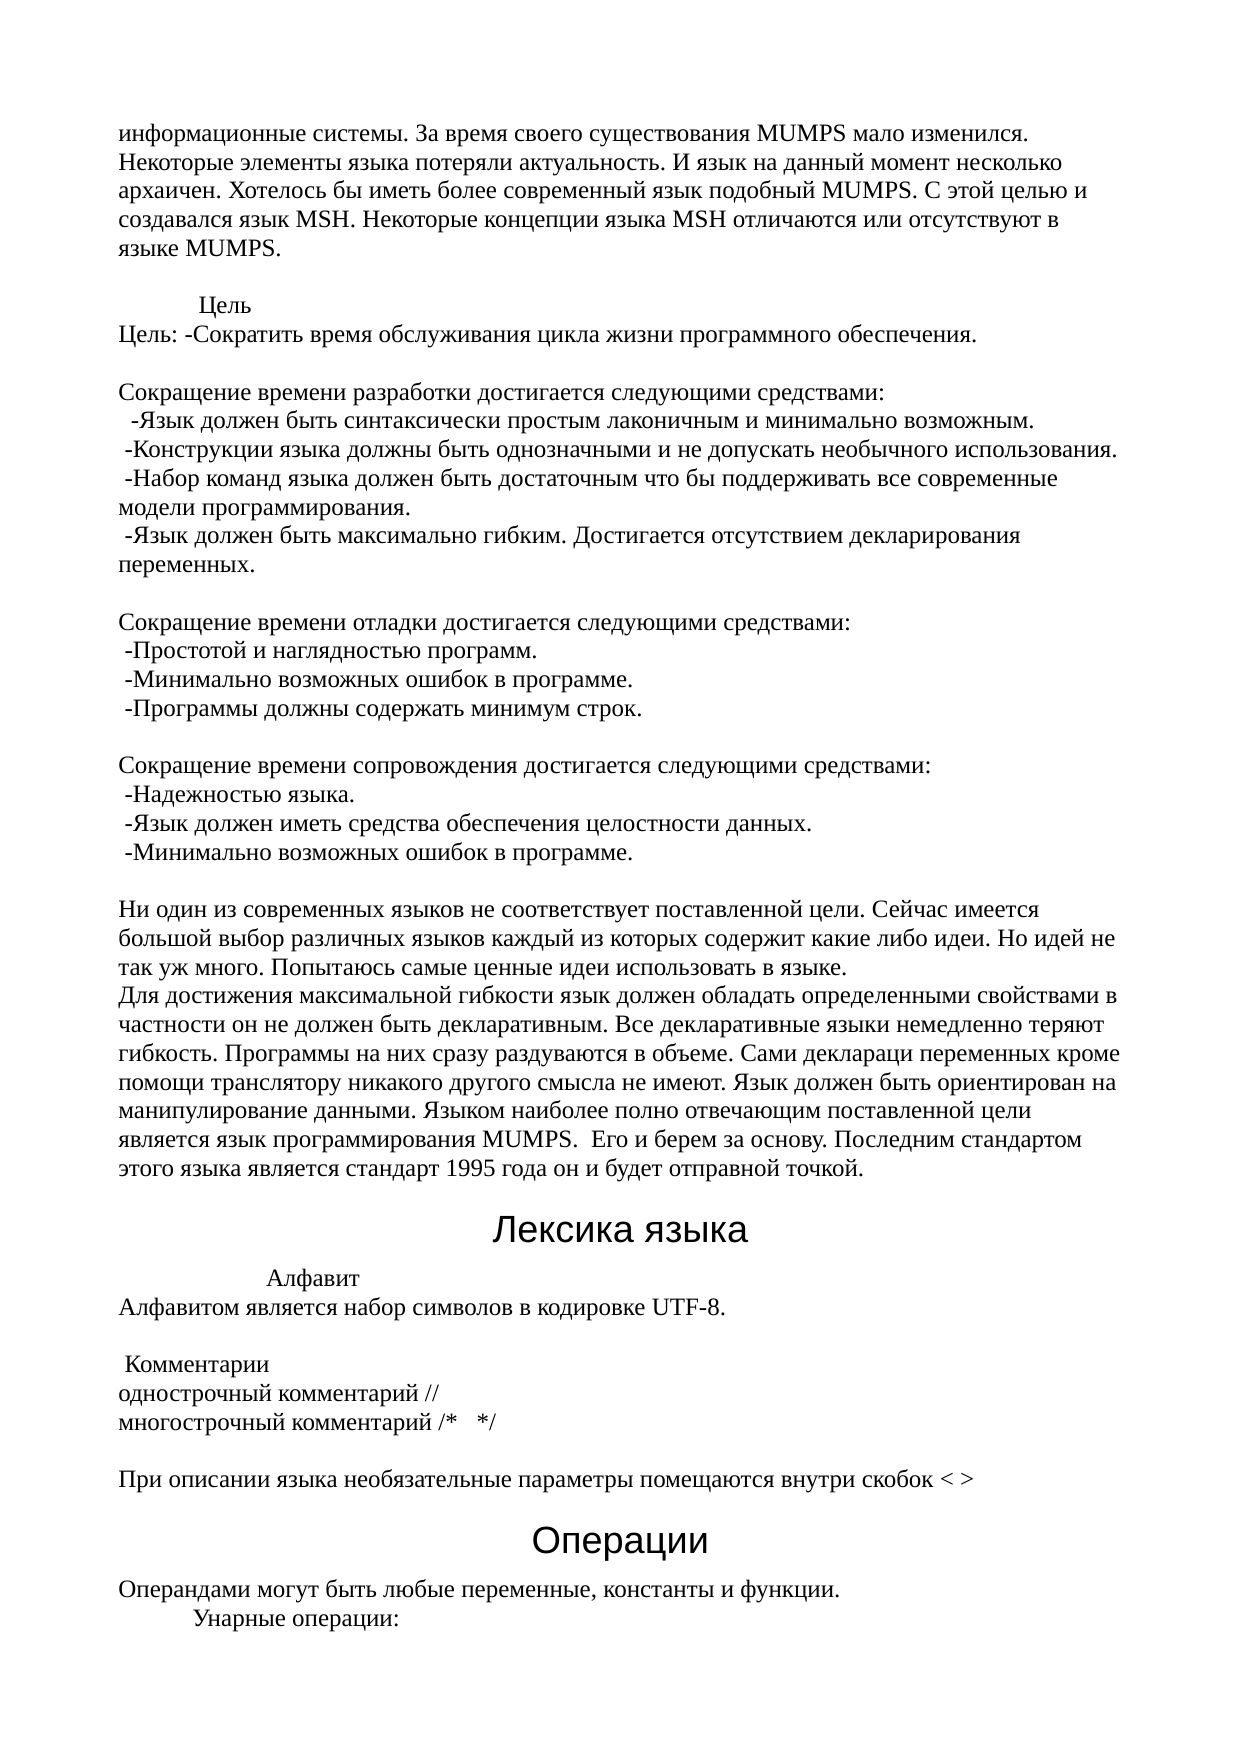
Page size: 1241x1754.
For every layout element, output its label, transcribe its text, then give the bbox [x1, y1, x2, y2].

text Сокращение времени отладки достигается следующими средствами: [118, 607, 1122, 636]
text -Простотой и наглядностью программ. [118, 636, 1122, 664]
text Для достижения максимальной гибкости язык должен обладать определенными свойствами в частности он не должен быть декларативным. Все декларативные языки немедленно теряют гибкость. Программы на них сразу раздуваются в объеме. Сами деклараци переменных кроме помощи транслятору никакого другого смысла не имеют. Язык должен быть ориентирован на манипулирование данными. Языком наиболее полно отвечающим поставленной цели является язык программирования MUMPS. Его и берем за основу. Последним стандартом этого языка является стандарт 1995 года он и будет отправной точкой. [118, 981, 1122, 1182]
text Сокращение времени разработки достигается следующими средствами: [118, 377, 1122, 406]
text -Набор команд языка должен быть достаточным что бы поддерживать все современные модели программирования. [118, 463, 1122, 521]
text -Минимально возможных ошибок в программе. [118, 664, 1122, 693]
text -Язык должен иметь средства обеспечения целостности данных. [118, 808, 1122, 837]
text однострочный комментарий // [118, 1378, 1122, 1407]
text Операндами могут быть любые переменные, константы и функции. [118, 1574, 1122, 1603]
text -Минимально возможных ошибок в программе. [118, 837, 1122, 866]
text многострочный комментарий /* */ [118, 1407, 1122, 1436]
text Сокращение времени сопровождения достигается следующими средствами: [118, 751, 1122, 779]
text -Конструкции языка должны быть однозначными и не допускать необычного использования. [118, 434, 1122, 463]
text -Программы должны содержать минимум строк. [118, 693, 1122, 722]
text -Язык должен быть синтаксически простым лаконичным и минимально возможным. [118, 406, 1122, 434]
text Унарные операции: [118, 1603, 1122, 1632]
subtitle Лексика языка [118, 1207, 1122, 1251]
subtitle Операции [118, 1518, 1122, 1562]
text Алфавитом является набор символов в кодировке UTF-8. [118, 1292, 1122, 1321]
text Ни один из современных языков не соответствует поставленной цели. Сейчас имеется большой выбор различных языков каждый из которых содержит какие либо идеи. Но идей не так уж много. Попытаюсь самые ценные идеи использовать в языке. [118, 894, 1122, 981]
text информационные системы. За время своего существования MUMPS мало изменился. Некоторые элементы языка потеряли актуальность. И язык на данный момент несколько архаичен. Хотелось бы иметь более современный язык подобный MUMPS. С этой целью и создавался язык MSH. Некоторые концепции языка MSH отличаются или отсутствуют в языке MUMPS. [118, 118, 1122, 262]
text Комментарии [118, 1349, 1122, 1378]
text При описании языка необязательные параметры помещаются внутри скобок < > [118, 1464, 1122, 1493]
text Цель: -Сократить время обслуживания цикла жизни программного обеспечения. [118, 319, 1122, 348]
text -Язык должен быть максимально гибким. Достигается отсутствием декларирования переменных. [118, 521, 1122, 578]
text -Надежностью языка. [118, 779, 1122, 808]
text Цель [118, 291, 1122, 319]
text Алфавит [118, 1263, 1122, 1292]
